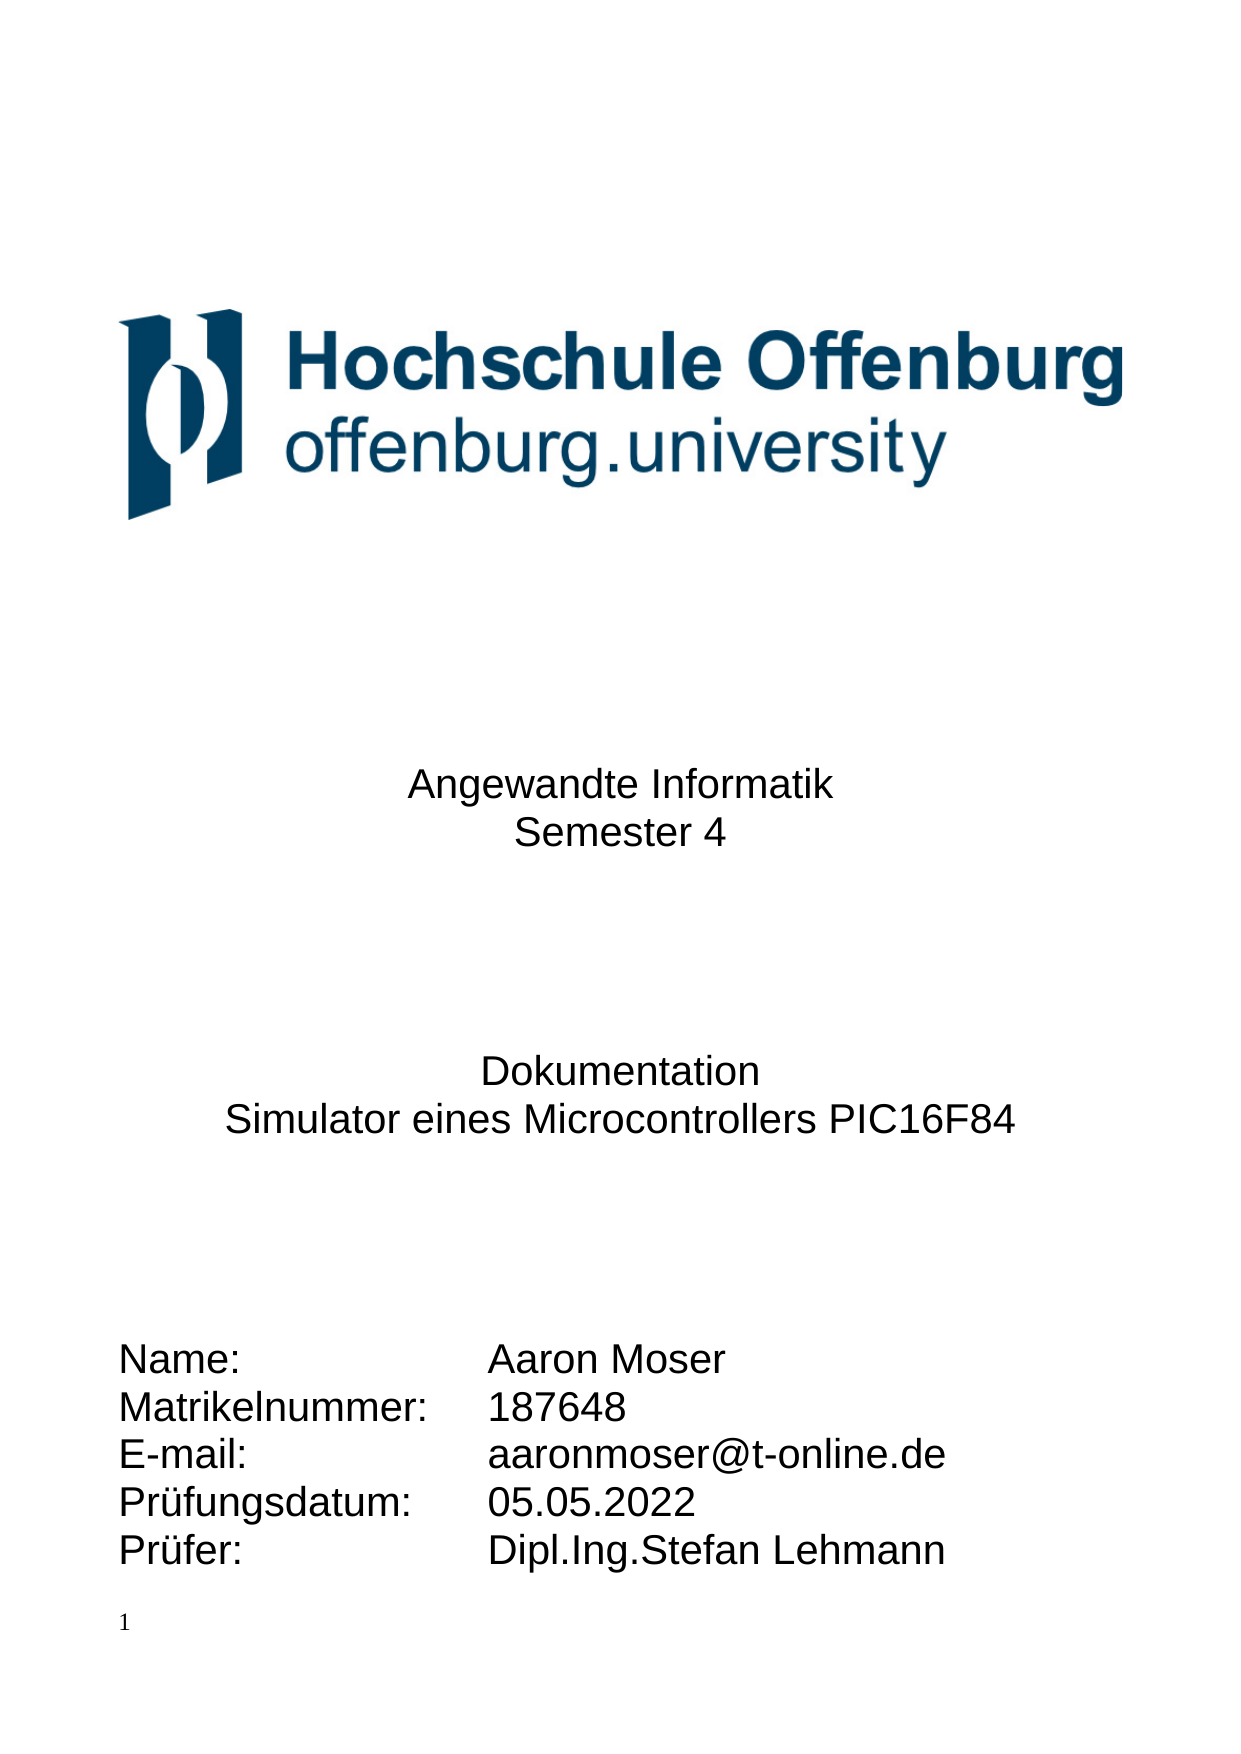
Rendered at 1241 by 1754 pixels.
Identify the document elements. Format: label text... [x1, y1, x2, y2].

text Name: Aaron Moser [118, 1334, 1122, 1382]
text Semester 4 [118, 807, 1122, 855]
text E-mail: aaronmoser@t-online.de [118, 1430, 1122, 1478]
text Matrikelnummer: 187648 [118, 1382, 1122, 1430]
text Simulator eines Microcontrollers PIC16F84 [118, 1094, 1122, 1142]
text Prüfungsdatum: 05.05.2022 [118, 1478, 1122, 1526]
text Angewandte Informatik [118, 759, 1122, 807]
text Prüfer: Dipl.Ing.Stefan Lehmann [118, 1526, 1122, 1573]
text Dokumentation [118, 1046, 1122, 1094]
picture [118, 309, 1123, 520]
